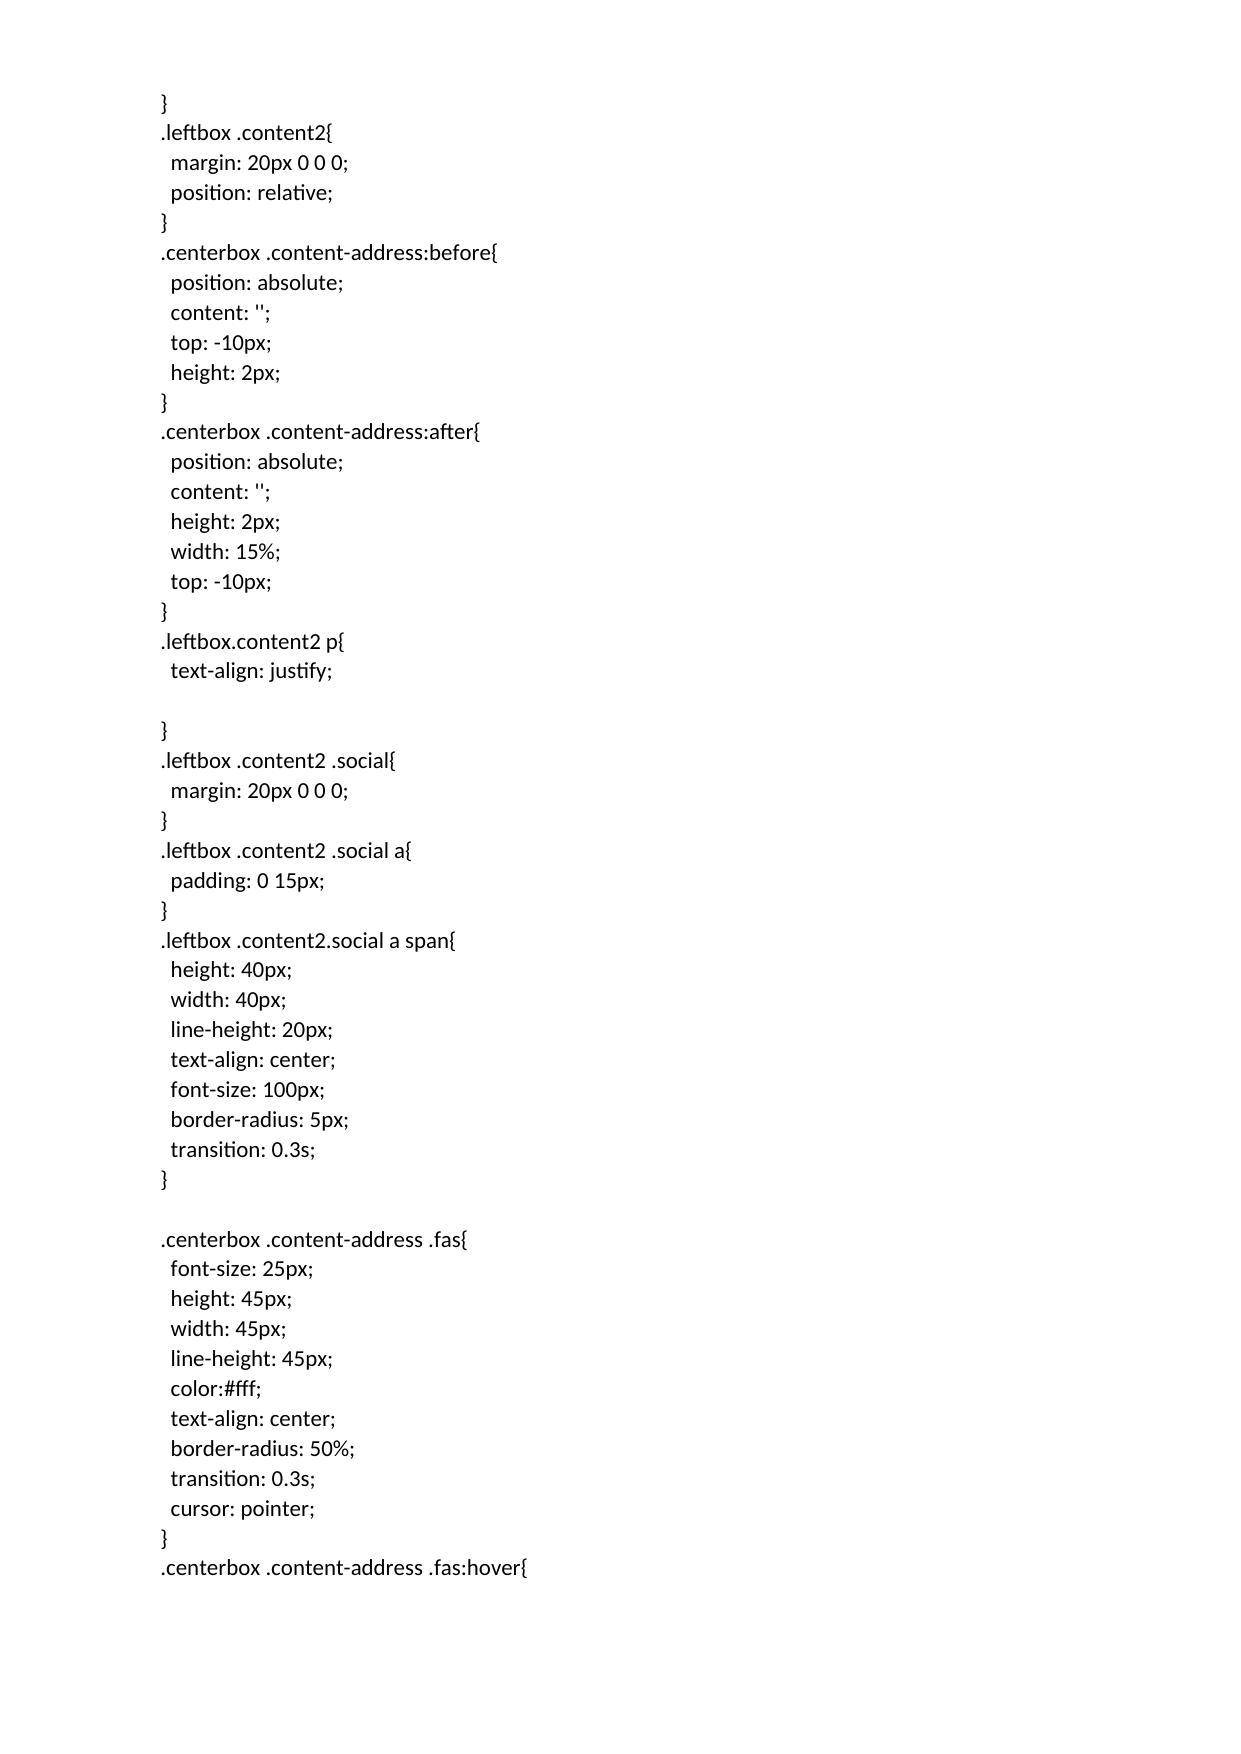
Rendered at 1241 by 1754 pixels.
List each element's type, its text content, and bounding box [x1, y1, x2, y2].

text } .leftbox .content2{ margin: 20px 0 0 0; position: relative; } .centerbox .content-address:before{ position: absolute; content: ''; top: -10px; height: 2px; } .centerbox .content-address:after{ position: absolute; content: ''; height: 2px; width: 15%; top: -10px; } .leftbox.content2 p{ text-align: justify; } .leftbox .content2 .social{ margin: 20px 0 0 0; } .leftbox .content2 .social a{ padding: 0 15px; } .leftbox .content2.social a span{ height: 40px; width: 40px; line-height: 20px; text-align: center; font-size: 100px; border-radius: 5px; transition: 0.3s; } .centerbox .content-address .fas{ font-size: 25px; height: 45px; width: 45px; line-height: 45px; color:#fff; text-align: center; border-radius: 50%; transition: 0.3s; cursor: pointer; } .centerbox .content-address .fas:hover{ [150, 89, 1090, 1582]
